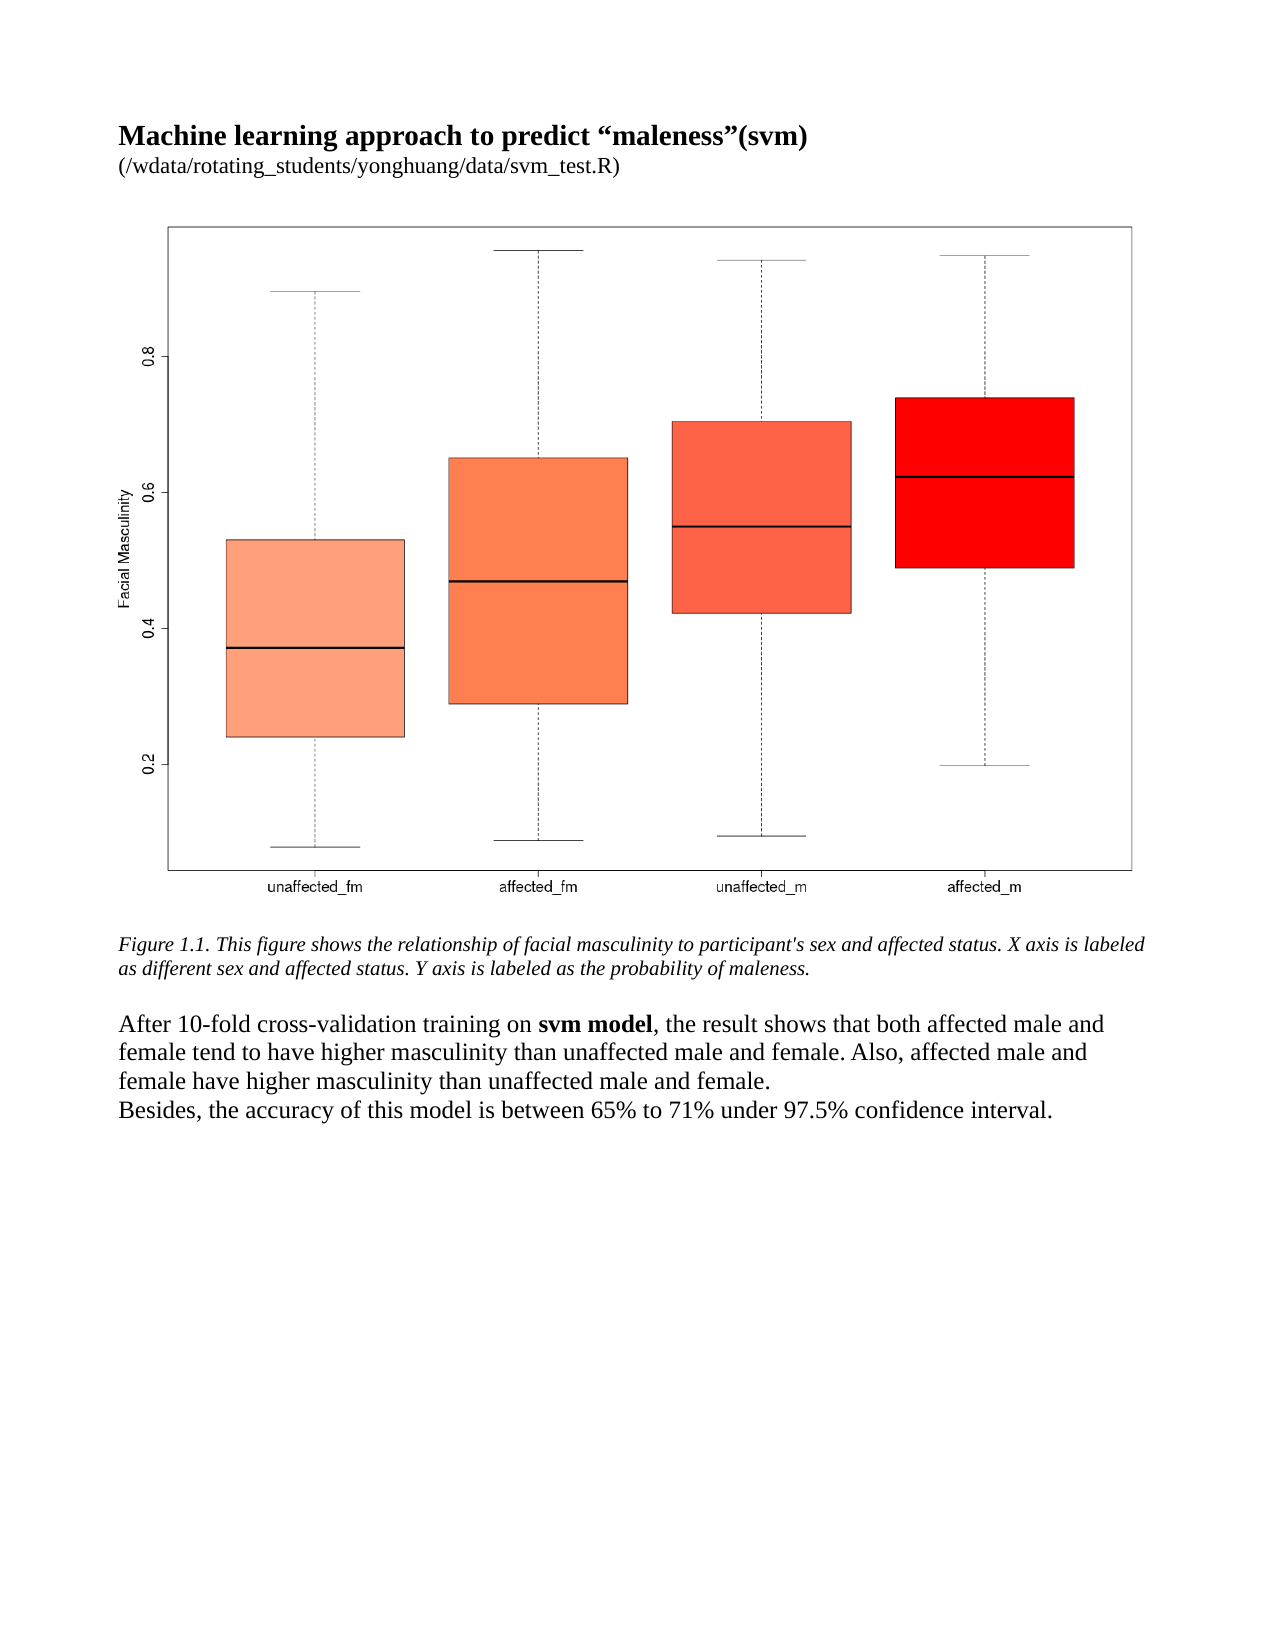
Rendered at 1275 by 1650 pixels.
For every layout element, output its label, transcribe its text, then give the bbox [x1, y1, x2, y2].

text Besides, the accuracy of this model is between 65% to 71% under 97.5% confidence interval. [118, 1095, 1157, 1124]
text (/wdata/rotating_students/yonghuang/data/svm_test.R) [118, 152, 1157, 178]
text Machine learning approach to predict “maleness”(svm) [118, 118, 1157, 152]
text After 10-fold cross-validation training on svm model, the result shows that both affected male and female tend to have higher masculinity than unaffected male and female. Also, affected male and female have higher masculinity than unaffected male and female. [118, 1009, 1157, 1095]
picture [118, 178, 1157, 932]
text Figure 1.1. This figure shows the relationship of facial masculinity to participant's sex and affected status. X axis is labeled as different sex and affected status. Y axis is labeled as the probability of maleness. [118, 932, 1157, 980]
